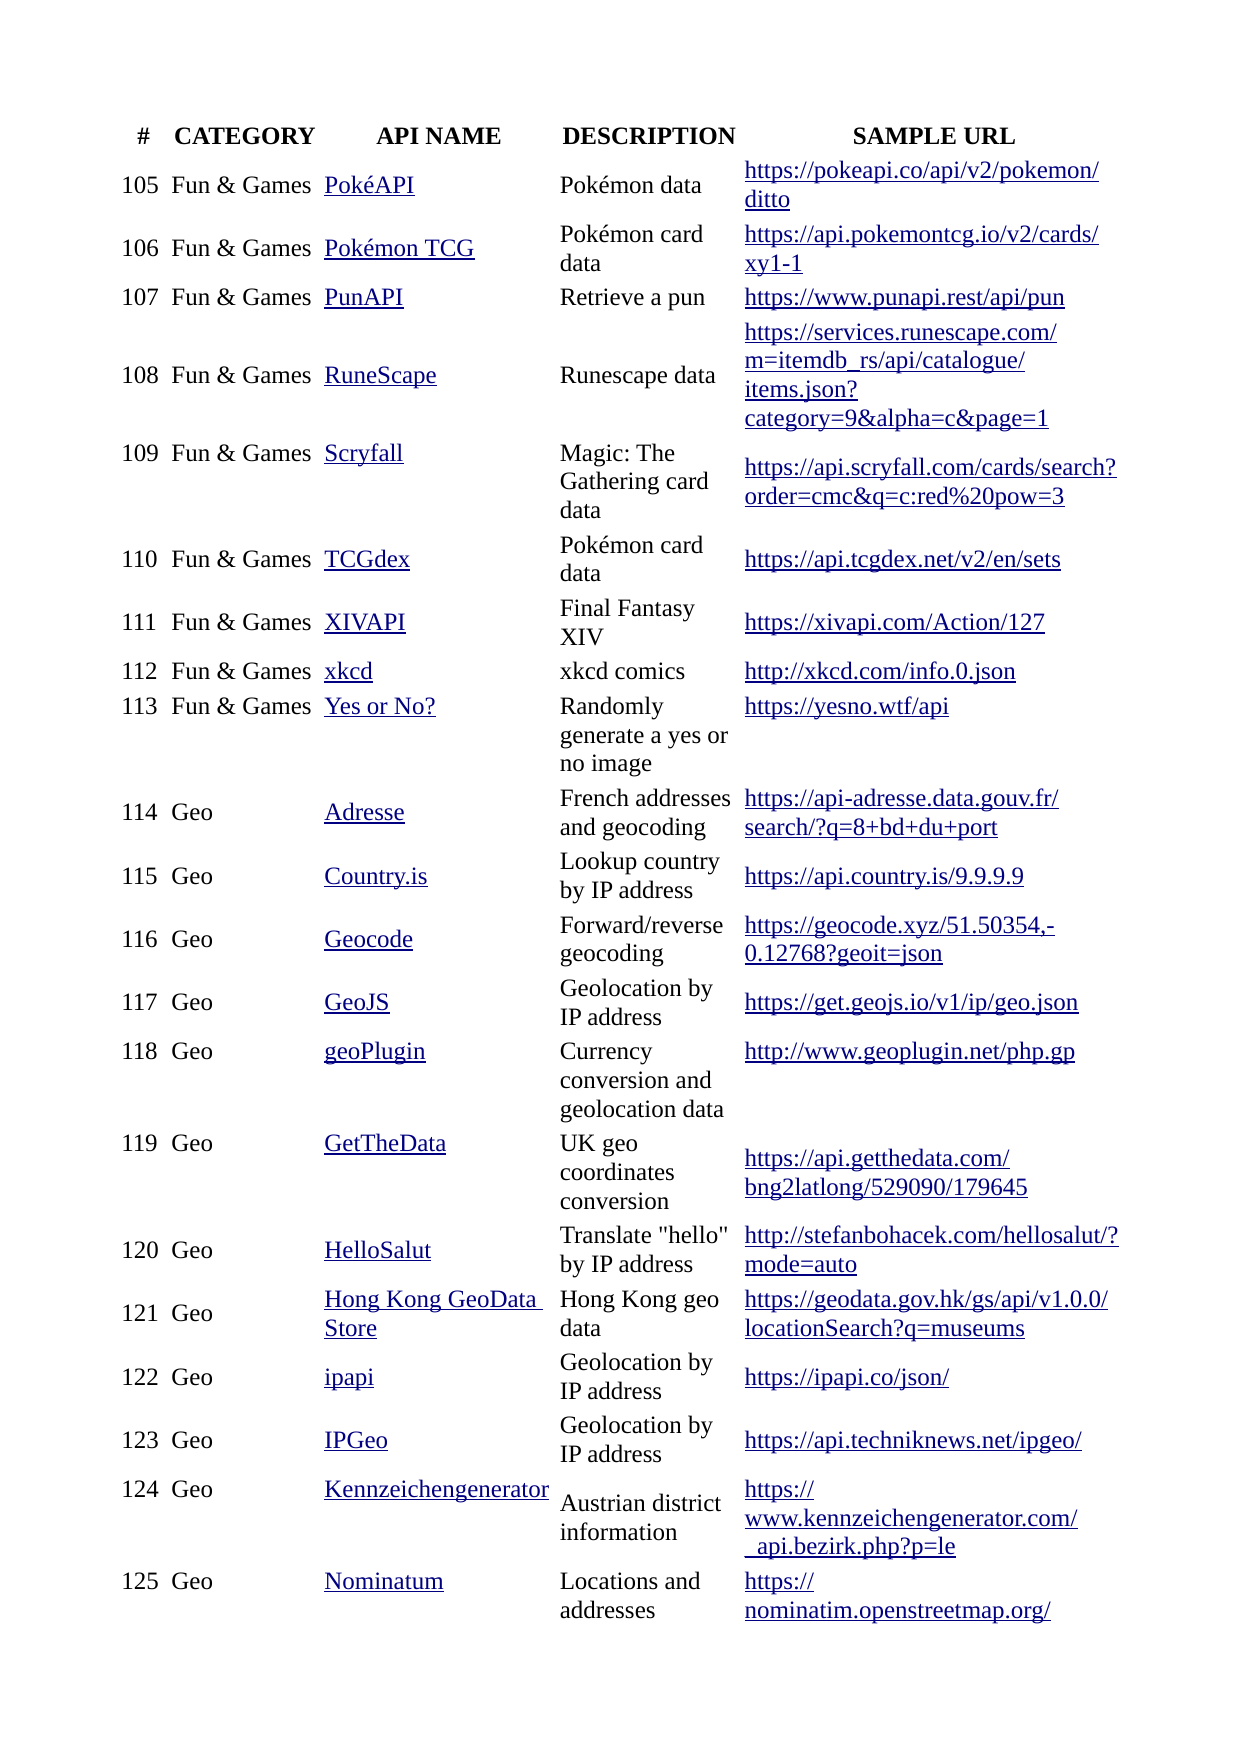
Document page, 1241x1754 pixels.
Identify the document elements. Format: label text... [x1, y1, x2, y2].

table_cell Fun & Games [168, 314, 321, 435]
table_cell Pokémon data [557, 153, 741, 216]
table_cell Geo [168, 844, 321, 907]
table_cell https://services.runescape.com/m=itemdb_rs/api/catalogue/items.json?category=9&alpha=c&page=1 [741, 314, 1127, 435]
table_cell https://yesno.wtf/api [741, 688, 1127, 780]
table_cell Geo [168, 1218, 321, 1281]
table_header API NAME [321, 118, 557, 153]
table_cell Magic: The Gathering card data [557, 435, 741, 527]
table_cell Country.is [321, 844, 557, 907]
table_cell 114 [118, 780, 168, 843]
table_cell 119 [118, 1126, 168, 1218]
table_cell Yes or No? [321, 688, 557, 780]
table_cell Fun & Games [168, 527, 321, 590]
table_cell Runescape data [557, 314, 741, 435]
table_cell Hong Kong geo data [557, 1281, 741, 1344]
table_cell 116 [118, 907, 168, 970]
table_cell 117 [118, 970, 168, 1033]
table_cell https://api.techniknews.net/ipgeo/ [741, 1408, 1127, 1471]
table_cell Kennzeichengenerator [321, 1471, 557, 1563]
table_cell 105 [118, 153, 168, 216]
table_cell 118 [118, 1034, 168, 1126]
table_cell ipapi [321, 1344, 557, 1408]
table_cell UK geo coordinates conversion [557, 1126, 741, 1218]
table_cell Retrieve a pun [557, 279, 741, 314]
table_cell http://stefanbohacek.com/hellosalut/?mode=auto [741, 1218, 1127, 1281]
table_cell Fun & Games [168, 654, 321, 688]
table_cell GeoJS [321, 970, 557, 1033]
table_cell 123 [118, 1408, 168, 1471]
table_cell 121 [118, 1281, 168, 1344]
table_cell https://api.country.is/9.9.9.9 [741, 844, 1127, 907]
table_cell 115 [118, 844, 168, 907]
table_cell Geo [168, 1408, 321, 1471]
table_cell GetTheData [321, 1126, 557, 1218]
table_cell https://api.pokemontcg.io/v2/cards/xy1-1 [741, 216, 1127, 279]
table_cell https://api-adresse.data.gouv.fr/search/?q=8+bd+du+port [741, 780, 1127, 843]
table_cell Pokémon card data [557, 216, 741, 279]
table_cell https://api.getthedata.com/bng2latlong/529090/179645 [741, 1126, 1127, 1218]
table_cell XIVAPI [321, 590, 557, 653]
table_cell Scryfall [321, 435, 557, 527]
table_cell Geo [168, 1471, 321, 1563]
table_cell Geolocation by IP address [557, 1344, 741, 1408]
table_cell 122 [118, 1344, 168, 1408]
table_cell 113 [118, 688, 168, 780]
table_cell Translate "hello" by IP address [557, 1218, 741, 1281]
table_cell https://www.kennzeichengenerator.com/_api.bezirk.php?p=le [741, 1471, 1127, 1563]
table_cell 124 [118, 1471, 168, 1563]
table_header SAMPLE URL [741, 118, 1127, 153]
table_cell Geo [168, 1126, 321, 1218]
table_cell RuneScape [321, 314, 557, 435]
table_header DESCRIPTION [557, 118, 741, 153]
table_cell 108 [118, 314, 168, 435]
table_cell Currency conversion and geolocation data [557, 1034, 741, 1126]
table_cell Geo [168, 1034, 321, 1126]
table_cell https://get.geojs.io/v1/ip/geo.json [741, 970, 1127, 1033]
table_cell Fun & Games [168, 216, 321, 279]
table_cell 125 [118, 1563, 168, 1626]
table_cell Randomly generate a yes or no image [557, 688, 741, 780]
table_cell Geo [168, 1563, 321, 1626]
table_cell HelloSalut [321, 1218, 557, 1281]
table_cell Final Fantasy XIV [557, 590, 741, 653]
table_cell https://xivapi.com/Action/127 [741, 590, 1127, 653]
table_cell Geo [168, 780, 321, 843]
table_cell Forward/reverse geocoding [557, 907, 741, 970]
table_cell https://api.tcgdex.net/v2/en/sets [741, 527, 1127, 590]
table_cell https://geocode.xyz/51.50354,-0.12768?geoit=json [741, 907, 1127, 970]
table_cell https://nominatim.openstreetmap.org/ [741, 1563, 1127, 1626]
table_cell xkcd comics [557, 654, 741, 688]
table_cell https://www.punapi.rest/api/pun [741, 279, 1127, 314]
table_cell Fun & Games [168, 688, 321, 780]
table_cell TCGdex [321, 527, 557, 590]
table_cell Pokémon card data [557, 527, 741, 590]
table_cell geoPlugin [321, 1034, 557, 1126]
table_cell https://geodata.gov.hk/gs/api/v1.0.0/locationSearch?q=museums [741, 1281, 1127, 1344]
table_cell 110 [118, 527, 168, 590]
table_cell IPGeo [321, 1408, 557, 1471]
table_cell Lookup country by IP address [557, 844, 741, 907]
table_cell xkcd [321, 654, 557, 688]
table_cell https://ipapi.co/json/ [741, 1344, 1127, 1408]
table_cell Geo [168, 970, 321, 1033]
table_cell https://api.scryfall.com/cards/search?order=cmc&q=c:red%20pow=3 [741, 435, 1127, 527]
table_cell Hong Kong GeoData Store [321, 1281, 557, 1344]
table_cell 107 [118, 279, 168, 314]
table_cell 109 [118, 435, 168, 527]
table_cell Geo [168, 907, 321, 970]
table_cell 112 [118, 654, 168, 688]
table_cell http://xkcd.com/info.0.json [741, 654, 1127, 688]
table_cell PunAPI [321, 279, 557, 314]
table_cell Locations and addresses [557, 1563, 741, 1626]
table_cell http://www.geoplugin.net/php.gp [741, 1034, 1127, 1126]
table_cell 106 [118, 216, 168, 279]
table_cell Geocode [321, 907, 557, 970]
table_cell Geolocation by IP address [557, 1408, 741, 1471]
table_header # [118, 118, 168, 153]
table_cell Fun & Games [168, 153, 321, 216]
table_cell French addresses and geocoding [557, 780, 741, 843]
table_cell Austrian district information [557, 1471, 741, 1563]
table_cell Pokémon TCG [321, 216, 557, 279]
table_cell Nominatum [321, 1563, 557, 1626]
table_cell Geolocation by IP address [557, 970, 741, 1033]
table_cell Geo [168, 1344, 321, 1408]
table_cell PokéAPI [321, 153, 557, 216]
table_cell 111 [118, 590, 168, 653]
table_cell Fun & Games [168, 590, 321, 653]
table_cell 120 [118, 1218, 168, 1281]
table_cell https://pokeapi.co/api/v2/pokemon/ditto [741, 153, 1127, 216]
table_cell Fun & Games [168, 435, 321, 527]
table_header CATEGORY [168, 118, 321, 153]
table_cell Fun & Games [168, 279, 321, 314]
table_cell Adresse [321, 780, 557, 843]
table_cell Geo [168, 1281, 321, 1344]
